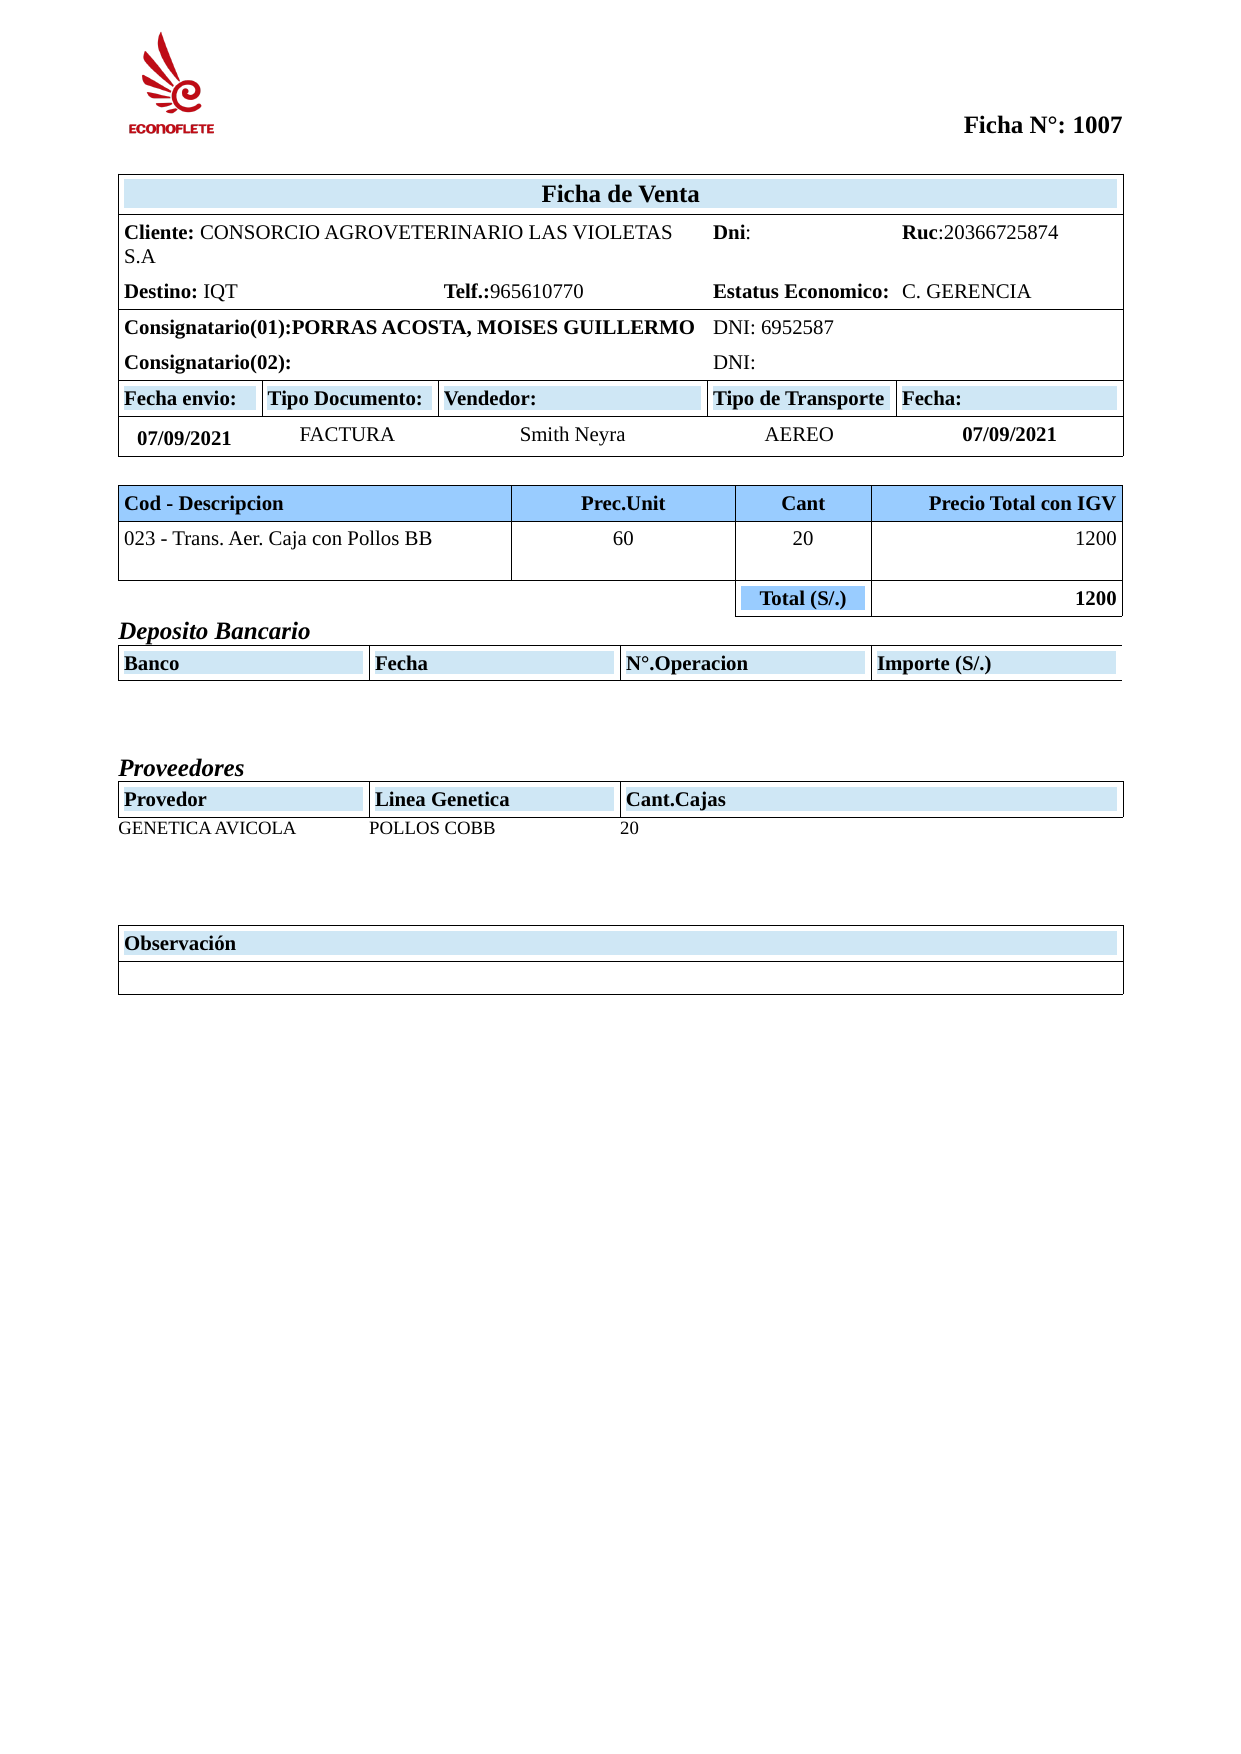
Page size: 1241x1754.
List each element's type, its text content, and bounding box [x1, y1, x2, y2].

table_cell Cliente: CONSORCIO AGROVETERINARIO LAS VIOLETAS S.A [119, 215, 707, 273]
table_cell Total (S/.) [736, 581, 871, 616]
table_cell AEREO [707, 417, 896, 456]
table_header Observación [119, 926, 1123, 961]
table_header Cod - Descripcion [119, 486, 511, 521]
table_cell 1200 [872, 522, 1122, 580]
table_cell 1200 [872, 581, 1122, 616]
table_cell [620, 903, 1123, 925]
table_cell Telf.:965610770 [438, 274, 707, 309]
table_cell [871, 705, 1122, 728]
table_header Cant.Cajas [621, 782, 1123, 817]
table_cell Consignatario(01):PORRAS ACOSTA, MOISES GUILLERMO [119, 310, 707, 344]
table_header Cant [736, 486, 871, 521]
table_cell 023 - Trans. Aer. Caja con Pollos BB [119, 522, 511, 580]
table_cell [118, 729, 369, 753]
table_cell [118, 681, 369, 704]
table_cell 07/09/2021 [896, 417, 1123, 456]
table_cell [369, 903, 620, 925]
table_cell [620, 882, 1123, 903]
table_cell Estatus Economico: [707, 274, 896, 309]
table_header Importe (S/.) [872, 646, 1122, 680]
table_cell Vendedor: [439, 381, 707, 416]
table_cell [620, 839, 1123, 860]
table_header Banco [119, 646, 369, 680]
table_cell POLLOS COBB [369, 818, 620, 839]
table_cell FACTURA [262, 417, 438, 456]
table_cell [118, 860, 369, 882]
table_cell [620, 729, 871, 753]
table_cell Fecha: [897, 381, 1123, 416]
table_cell Tipo Documento: [263, 381, 438, 416]
table_cell Tipo de Transporte [708, 381, 896, 416]
table_header Precio Total con IGV [872, 486, 1122, 521]
table_cell 60 [512, 522, 735, 580]
table_cell [369, 839, 620, 860]
table_cell 20 [736, 522, 871, 580]
table_cell [369, 882, 620, 903]
table_cell [119, 962, 1123, 994]
text Deposito Bancario [118, 616, 1122, 645]
table_cell Fecha envio: [119, 381, 262, 416]
table_cell [118, 839, 369, 860]
table_cell [118, 581, 511, 616]
table_cell GENETICA AVICOLA [118, 818, 369, 839]
table_header N°.Operacion [621, 646, 871, 680]
table_header Linea Genetica [370, 782, 620, 817]
table_cell [369, 705, 620, 728]
table_cell C. GERENCIA [896, 274, 1123, 309]
table_cell [620, 860, 1123, 882]
table_cell [369, 729, 620, 753]
table_cell [871, 681, 1122, 704]
table_cell Destino: IQT [119, 274, 438, 309]
table_header Ficha de Venta [119, 175, 1123, 214]
table_cell [620, 681, 871, 704]
table_cell [118, 903, 369, 925]
table_header Provedor [119, 782, 369, 817]
text Proveedores [118, 753, 1122, 781]
table_cell Dni: [707, 215, 896, 273]
table_cell DNI: 6952587 [707, 310, 1123, 344]
table_cell 20 [620, 818, 1123, 839]
table_cell [369, 681, 620, 704]
table_cell Consignatario(02): [119, 345, 707, 380]
picture [118, 31, 225, 134]
table_cell [871, 729, 1122, 753]
table_cell [118, 882, 369, 903]
table_cell 07/09/2021 [119, 417, 262, 456]
table_header Prec.Unit [512, 486, 735, 521]
table_cell [369, 860, 620, 882]
table_cell [511, 581, 735, 616]
table_header Fecha [370, 646, 620, 680]
table_cell [118, 705, 369, 728]
table_cell [620, 705, 871, 728]
table_cell DNI: [707, 345, 1123, 380]
table_cell Ruc:20366725874 [896, 215, 1123, 273]
table_cell Smith Neyra [438, 417, 707, 456]
